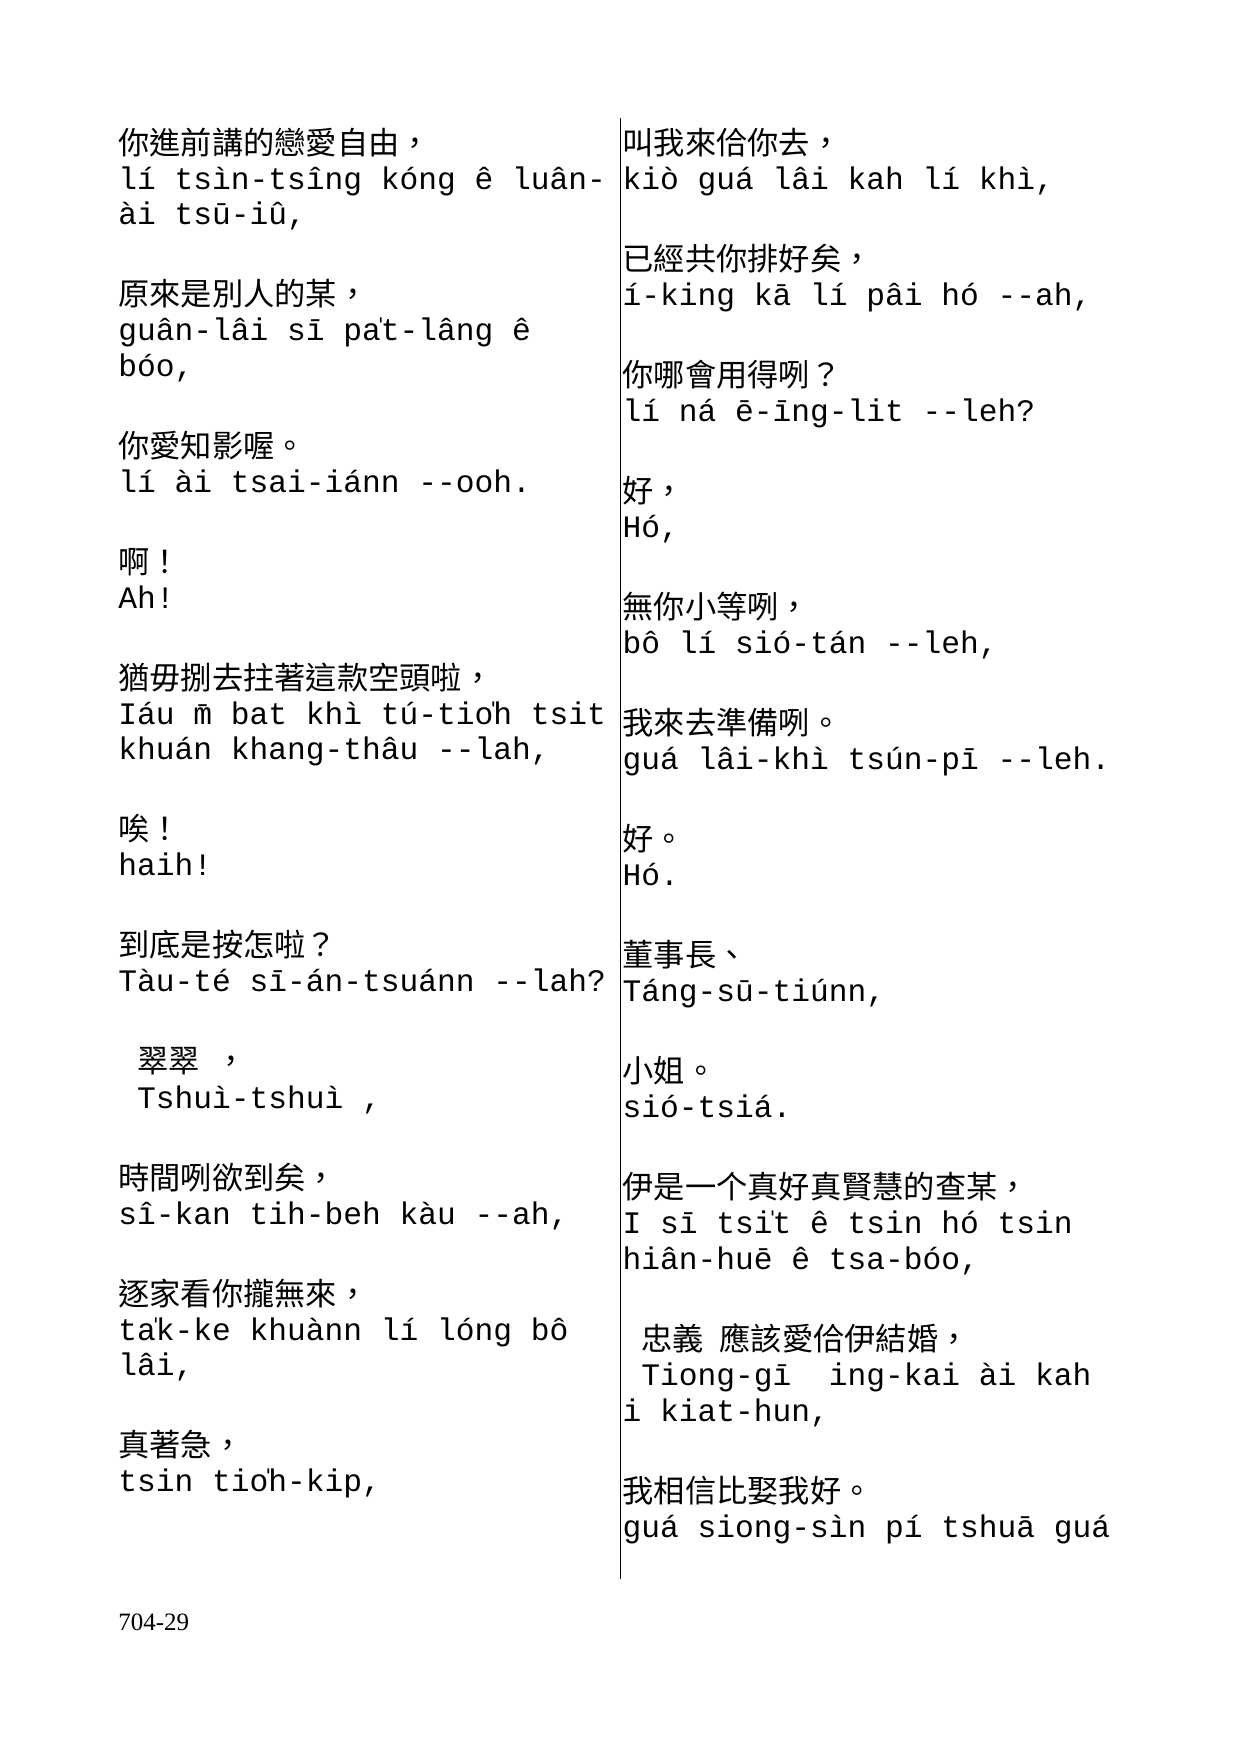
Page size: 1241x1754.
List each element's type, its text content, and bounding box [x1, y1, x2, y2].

text 好。 [622, 814, 1122, 859]
text 無你小等咧， [622, 582, 1122, 627]
text Tàu-té sī-án-tsuánn --lah? [118, 966, 618, 1001]
text 董事長、 [622, 930, 1122, 976]
text 我來去準備咧。 [622, 698, 1122, 743]
text Hó, [622, 511, 1122, 547]
text tsin tio̍h-kip, [118, 1466, 618, 1501]
text 小姐。 [622, 1046, 1122, 1092]
text Táng-sū-tiúnn, [622, 976, 1122, 1011]
text 到底是按怎啦？ [118, 921, 618, 966]
text lí tsìn-tsîng kóng ê luân-ài tsū-iû, [118, 163, 618, 234]
text 逐家看你攏無來， [118, 1269, 618, 1314]
text Tshuì-tshuì , [118, 1082, 618, 1118]
text ta̍k-ke khuànn lí lóng bô lâi, [118, 1314, 618, 1385]
text guá lâi-khì tsún-pī --leh. [622, 743, 1122, 779]
text 你哪會用得咧？ [622, 350, 1122, 395]
text 真著急， [118, 1421, 618, 1466]
text 猶毋捌去拄著這款空頭啦， [118, 653, 618, 698]
text sî-kan tih-beh kàu --ah, [118, 1198, 618, 1234]
text lí ài tsai-iánn --ooh. [118, 466, 618, 502]
text Ah! [118, 582, 618, 618]
text guá siong-sìn pí tshuā guá [622, 1511, 1122, 1546]
text 翠翠 ， [118, 1037, 618, 1082]
text 伊是一个真好真賢慧的查某， [622, 1162, 1122, 1208]
text 我相信比娶我好。 [622, 1466, 1122, 1511]
text Tiong-gī ing-kai ài kah i kiat-hun, [622, 1359, 1122, 1430]
text guân-lâi sī pa̍t-lâng ê bóo, [118, 315, 618, 386]
text Iáu m̄ bat khì tú-tio̍h tsit khuán khang-thâu --lah, [118, 698, 618, 769]
text 叫我來佮你去， [622, 118, 1122, 163]
text 忠義 應該愛佮伊結婚， [622, 1314, 1122, 1359]
text 時間咧欲到矣， [118, 1153, 618, 1198]
text lí ná ē-īng-lit --leh? [622, 395, 1122, 431]
text í-king kā lí pâi hó --ah, [622, 279, 1122, 315]
text kiò guá lâi kah lí khì, [622, 163, 1122, 199]
text sió-tsiá. [622, 1092, 1122, 1127]
text 好， [622, 466, 1122, 511]
text bô lí sió-tán --leh, [622, 627, 1122, 663]
text 已經共你排好矣， [622, 234, 1122, 279]
text 啊！ [118, 537, 618, 582]
text 唉！ [118, 804, 618, 850]
text 原來是別人的某， [118, 269, 618, 315]
text haih! [118, 850, 618, 885]
text 你愛知影喔。 [118, 421, 618, 466]
text 你進前講的戀愛自由， [118, 118, 618, 163]
text Hó. [622, 859, 1122, 895]
text I sī tsi̍t ê tsin hó tsin hiân-huē ê tsa-bóo, [622, 1208, 1122, 1278]
